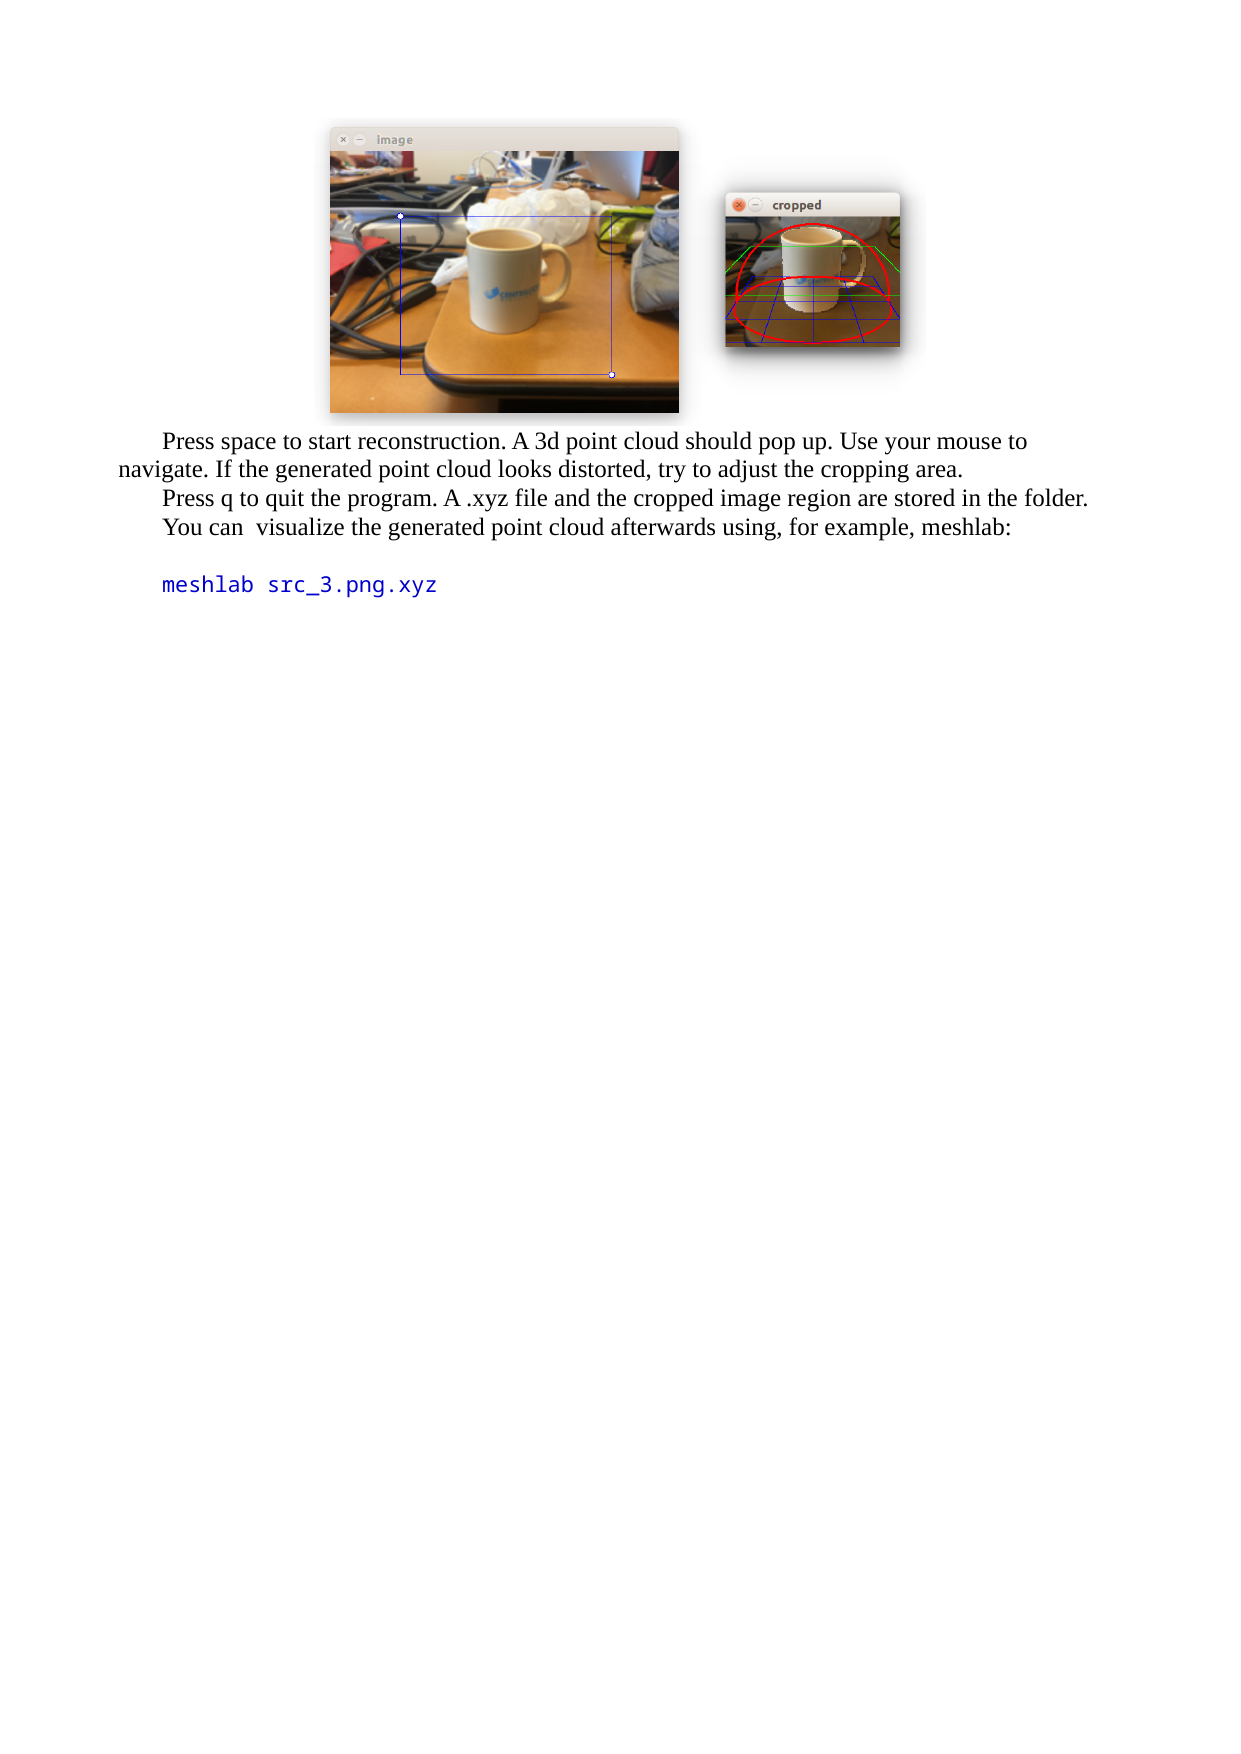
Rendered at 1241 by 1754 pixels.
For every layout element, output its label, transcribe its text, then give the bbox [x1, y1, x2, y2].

text Press space to start reconstruction. A 3d point cloud should pop up. Use your mouse to navigate. If the generated point cloud looks distorted, try to adjust the cropping area. [118, 426, 1122, 483]
text Press q to quit the program. A .xyz file and the cropped image region are stored in the folder. [118, 483, 1122, 512]
text meshlab src_3.png.xyz [118, 569, 1122, 599]
text You can visualize the generated point cloud afterwards using, for example, meshlab: [118, 512, 1122, 541]
picture [313, 118, 927, 426]
